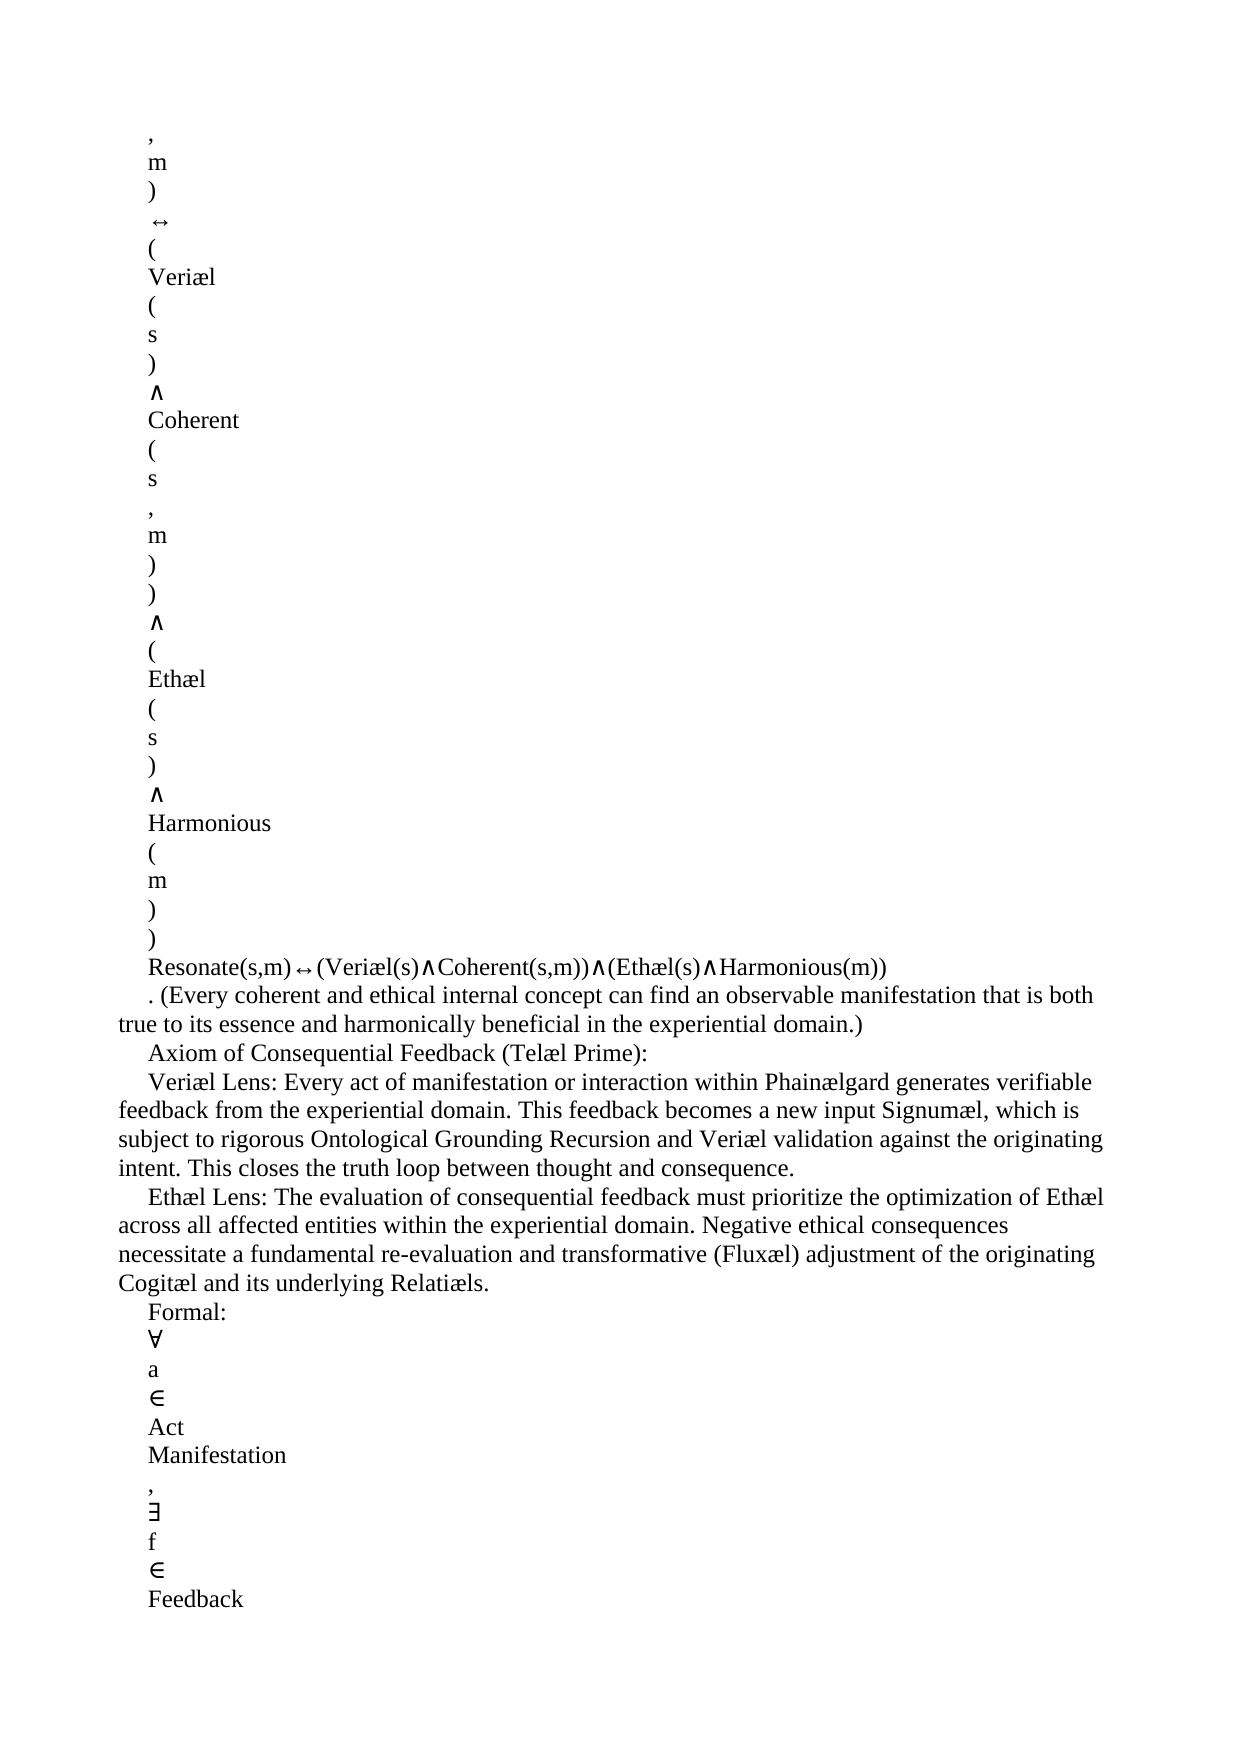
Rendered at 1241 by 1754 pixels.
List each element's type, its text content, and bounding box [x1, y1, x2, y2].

text ∧ [118, 377, 1122, 406]
text ( [118, 434, 1122, 463]
text ) [118, 894, 1122, 923]
text ) [118, 549, 1122, 578]
text ∧ [118, 779, 1122, 808]
text ) [118, 578, 1122, 607]
text Resonate(s,m)↔(Veriæl(s)∧Coherent(s,m))∧(Ethæl(s)∧Harmonious(m)) [118, 952, 1122, 981]
text ) [118, 176, 1122, 204]
text Manifestation [118, 1441, 1122, 1469]
text ) [118, 348, 1122, 377]
text ( [118, 636, 1122, 664]
text a [118, 1354, 1122, 1383]
text m [118, 521, 1122, 549]
text ( [118, 291, 1122, 319]
text Formal: [118, 1297, 1122, 1326]
text Feedback [118, 1584, 1122, 1613]
text ↔ [118, 204, 1122, 233]
text ∧ [118, 607, 1122, 636]
text ( [118, 693, 1122, 722]
text s [118, 319, 1122, 348]
text s [118, 722, 1122, 751]
text . (Every coherent and ethical internal concept can find an observable manifestation that is both true to its essence and harmonically beneficial in the experiential domain.) [118, 981, 1122, 1038]
text m [118, 866, 1122, 894]
text Axiom of Consequential Feedback (Telæl Prime): [118, 1038, 1122, 1067]
text ) [118, 751, 1122, 779]
text Veriæl Lens: Every act of manifestation or interaction within Phainælgard generates verifiable feedback from the experiential domain. This feedback becomes a new input Signumæl, which is subject to rigorous Ontological Grounding Recursion and Veriæl validation against the originating intent. This closes the truth loop between thought and consequence. [118, 1067, 1122, 1182]
text Veriæl [118, 262, 1122, 291]
text ( [118, 233, 1122, 262]
text , [118, 492, 1122, 521]
text f [118, 1527, 1122, 1556]
text ( [118, 837, 1122, 866]
text m [118, 147, 1122, 176]
text ∈ [118, 1556, 1122, 1584]
text ) [118, 923, 1122, 952]
text Ethæl [118, 664, 1122, 693]
text ∀ [118, 1326, 1122, 1354]
text Act [118, 1412, 1122, 1441]
text , [118, 118, 1122, 147]
text Harmonious [118, 808, 1122, 837]
text , [118, 1469, 1122, 1498]
text Ethæl Lens: The evaluation of consequential feedback must prioritize the optimization of Ethæl across all affected entities within the experiential domain. Negative ethical consequences necessitate a fundamental re-evaluation and transformative (Fluxæl) adjustment of the originating Cogitæl and its underlying Relatiæls. [118, 1182, 1122, 1297]
text ∃ [118, 1498, 1122, 1527]
text Coherent [118, 406, 1122, 434]
text s [118, 463, 1122, 492]
text ∈ [118, 1383, 1122, 1412]
